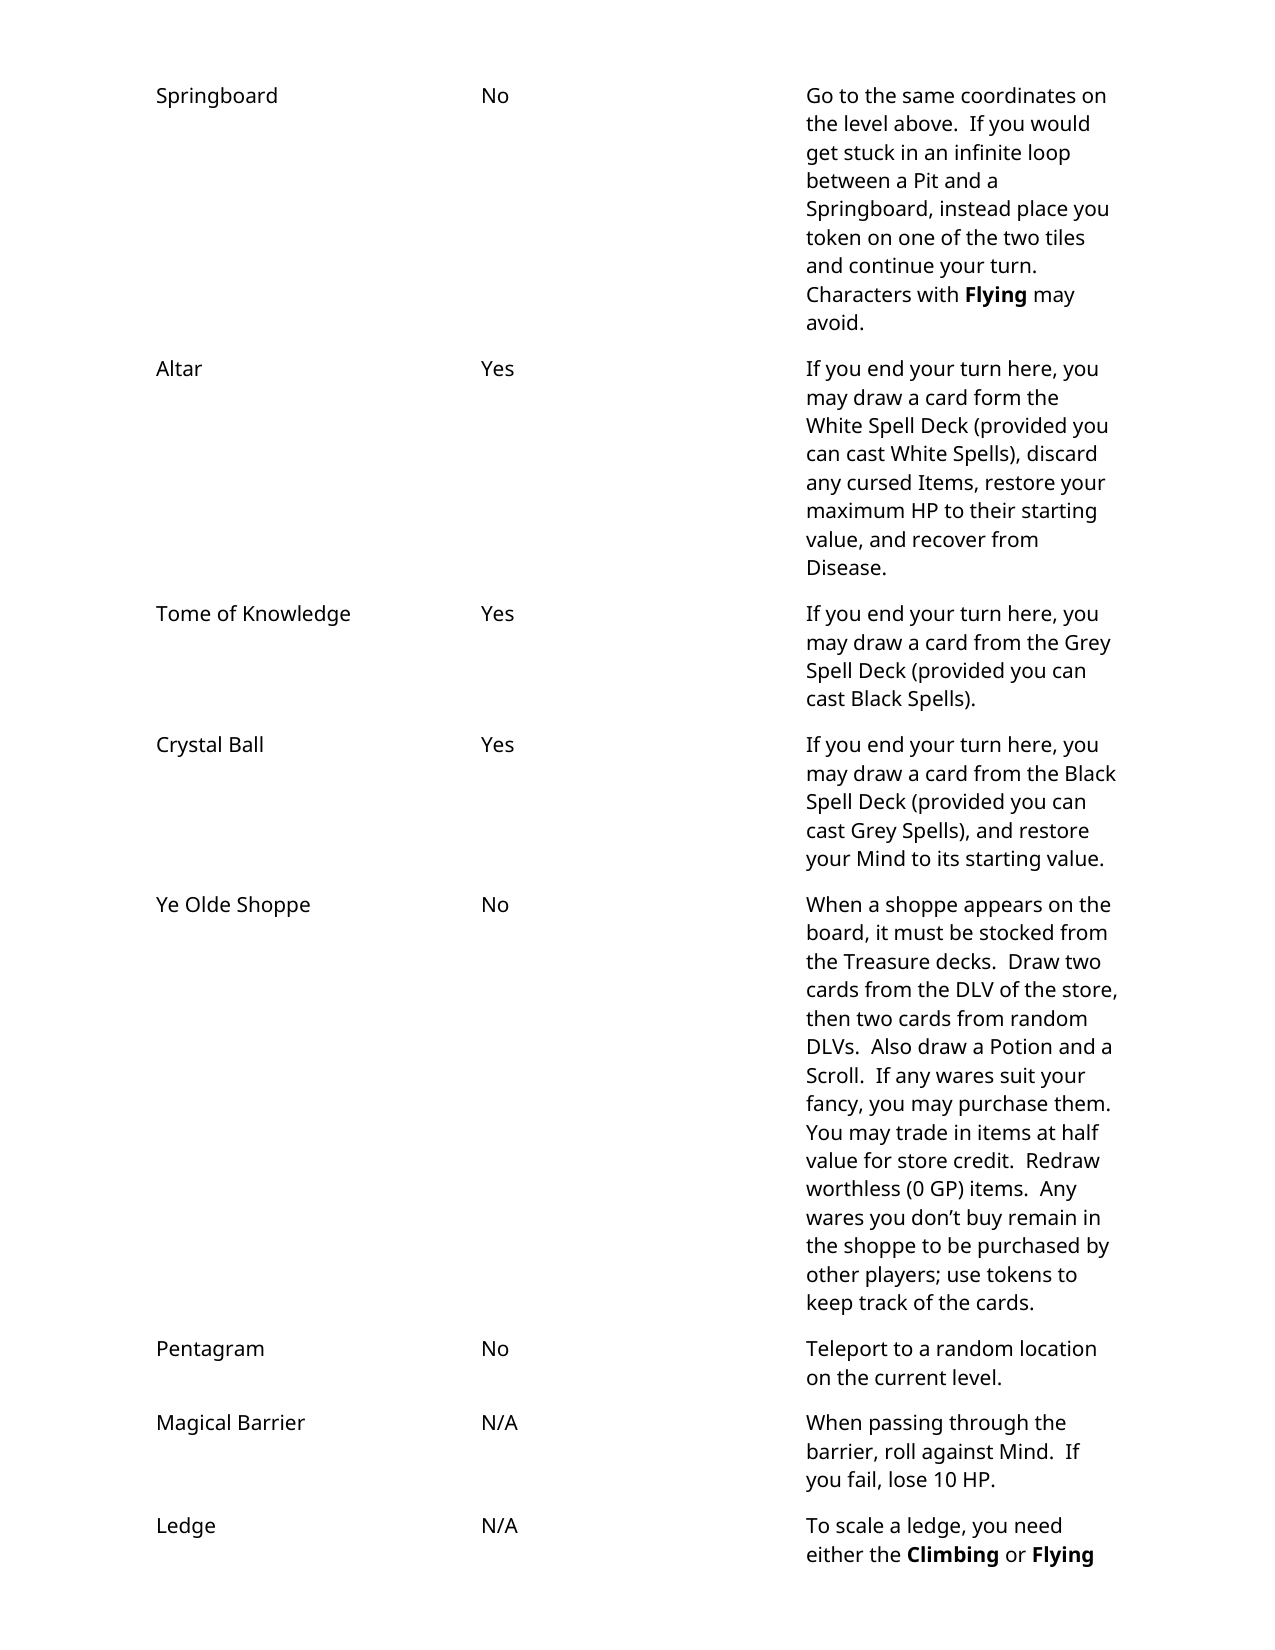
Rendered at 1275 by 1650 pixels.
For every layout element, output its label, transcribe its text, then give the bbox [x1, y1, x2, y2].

table_cell If you end your turn here, you may draw a card from the Black Spell Deck (provided you can cast Grey Spells), and restore your Mind to its starting value. [800, 725, 1125, 884]
table_cell Ye Olde Shoppe [150, 884, 475, 1328]
table_cell Ledge [150, 1506, 475, 1574]
table_cell Crystal Ball [150, 725, 475, 884]
table_cell To scale a ledge, you need either the Climbing or Flying [800, 1506, 1125, 1574]
table_cell Teleport to a random location on the current level. [800, 1329, 1125, 1403]
table_cell Tome of Knowledge [150, 594, 475, 725]
table_cell If you end your turn here, you may draw a card form the White Spell Deck (provided you can cast White Spells), discard any cursed Items, restore your maximum HP to their starting value, and recover from Disease. [800, 349, 1125, 593]
table_cell Pentagram [150, 1329, 475, 1403]
table_cell When a shoppe appears on the board, it must be stocked from the Treasure decks. Draw two cards from the DLV of the store, then two cards from random DLVs. Also draw a Potion and a Scroll. If any wares suit your fancy, you may purchase them. You may trade in items at half value for store credit. Redraw worthless (0 GP) items. Any wares you don’t buy remain in the shoppe to be purchased by other players; use tokens to keep track of the cards. [800, 884, 1125, 1328]
table_cell Springboard [150, 75, 475, 348]
table_cell Magical Barrier [150, 1403, 475, 1506]
table_cell No [475, 1329, 800, 1403]
table_cell Altar [150, 349, 475, 593]
table_cell Yes [475, 725, 800, 884]
table_cell No [475, 884, 800, 1328]
table_cell Yes [475, 594, 800, 725]
table_cell Go to the same coordinates on the level above. If you would get stuck in an infinite loop between a Pit and a Springboard, instead place you token on one of the two tiles and continue your turn. Characters with Flying may avoid. [800, 75, 1125, 348]
table_cell If you end your turn here, you may draw a card from the Grey Spell Deck (provided you can cast Black Spells). [800, 594, 1125, 725]
table_cell N/A [475, 1403, 800, 1506]
table_cell N/A [475, 1506, 800, 1574]
table_cell No [475, 75, 800, 348]
table_cell Yes [475, 349, 800, 593]
table_cell When passing through the barrier, roll against Mind. If you fail, lose 10 HP. [800, 1403, 1125, 1506]
